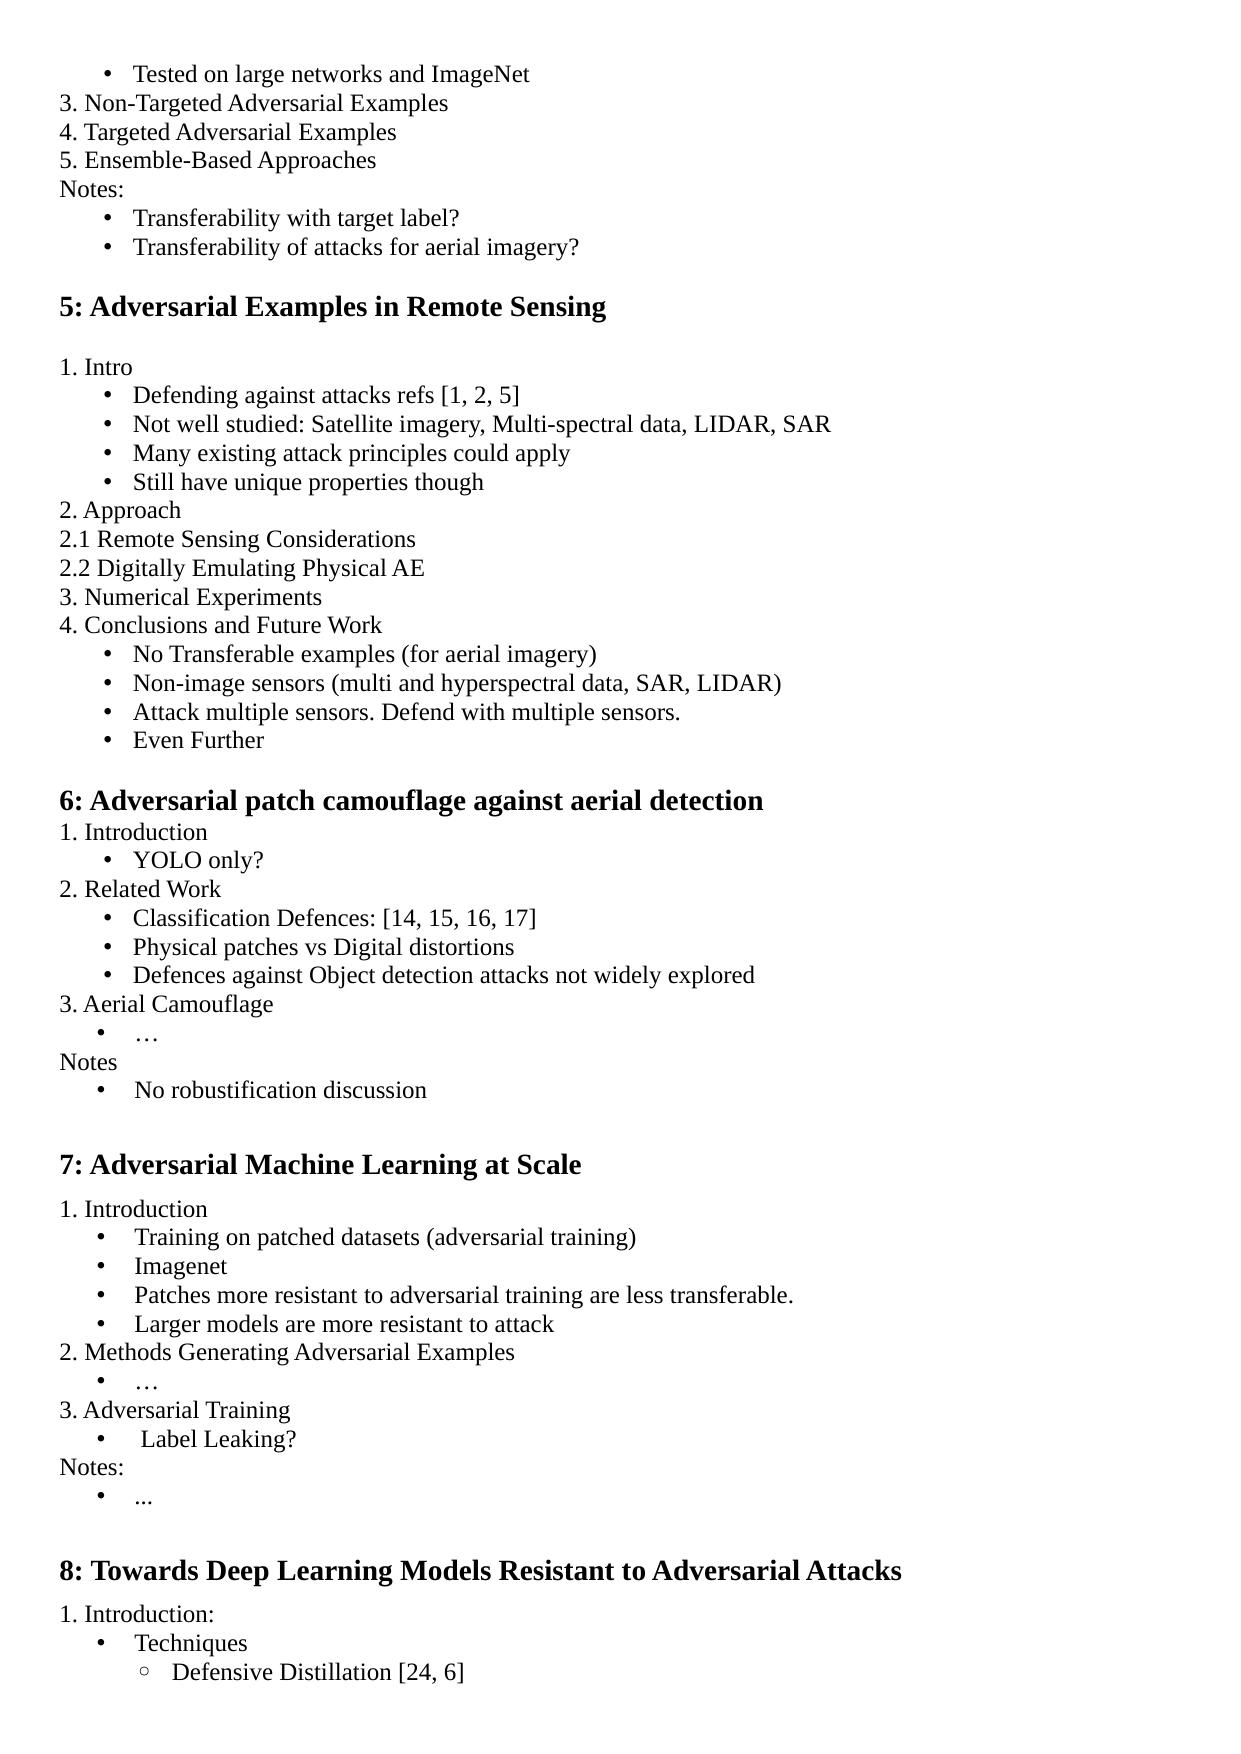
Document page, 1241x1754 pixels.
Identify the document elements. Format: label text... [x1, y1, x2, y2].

text 4. Targeted Adversarial Examples [59, 117, 1181, 145]
text 1. Intro [59, 352, 1181, 380]
text 2.1 Remote Sensing Considerations [59, 524, 1181, 553]
list Transferability of attacks for aerial imagery? [103, 232, 1181, 260]
list Not well studied: Satellite imagery, Multi-spectral data, LIDAR, SAR [103, 409, 1181, 438]
subtitle 5: Adversarial Examples in Remote Sensing [59, 289, 1181, 323]
list … [97, 1366, 1181, 1395]
list Many existing attack principles could apply [103, 438, 1181, 467]
list YOLO only? [103, 845, 1181, 874]
text 1. Introduction [59, 1194, 1181, 1222]
text 4. Conclusions and Future Work [59, 610, 1181, 639]
list Techniques [97, 1628, 1181, 1657]
list Physical patches vs Digital distortions [103, 932, 1181, 960]
subtitle 6: Adversarial patch camouflage against aerial detection [59, 783, 1181, 817]
text 2.2 Digitally Emulating Physical AE [59, 553, 1181, 582]
text Notes [59, 1047, 1181, 1075]
list Even Further [103, 725, 1181, 754]
subtitle 7: Adversarial Machine Learning at Scale [59, 1147, 1181, 1181]
list Imagenet [97, 1251, 1181, 1280]
list … [97, 1018, 1181, 1047]
list Classification Defences: [14, 15, 16, 17] [103, 903, 1181, 932]
text 2. Approach [59, 495, 1181, 524]
text Notes: [59, 174, 1181, 203]
list Training on patched datasets (adversarial training) [97, 1222, 1181, 1251]
list Defensive Distillation [24, 6] [134, 1657, 1181, 1686]
list Attack multiple sensors. Defend with multiple sensors. [103, 697, 1181, 725]
list Transferability with target label? [103, 203, 1181, 232]
subtitle 8: Towards Deep Learning Models Resistant to Adversarial Attacks [59, 1553, 1181, 1587]
text 2. Methods Generating Adversarial Examples [59, 1337, 1181, 1366]
list ... [97, 1481, 1181, 1539]
list Patches more resistant to adversarial training are less transferable. [97, 1280, 1181, 1309]
list Still have unique properties though [103, 467, 1181, 495]
list Defending against attacks refs [1, 2, 5] [103, 380, 1181, 409]
text 1. Introduction: [59, 1599, 1181, 1628]
list No robustification discussion [97, 1075, 1181, 1104]
text 2. Related Work [59, 874, 1181, 903]
list Label Leaking? [97, 1424, 1181, 1452]
text Notes: [59, 1452, 1181, 1481]
text 3. Adversarial Training [59, 1395, 1181, 1424]
text 3. Numerical Experiments [59, 582, 1181, 610]
list Defences against Object detection attacks not widely explored [103, 960, 1181, 989]
list Larger models are more resistant to attack [97, 1309, 1181, 1337]
list Non-image sensors (multi and hyperspectral data, SAR, LIDAR) [103, 668, 1181, 697]
list No Transferable examples (for aerial imagery) [103, 639, 1181, 668]
text 5. Ensemble-Based Approaches [59, 145, 1181, 174]
text 3. Non-Targeted Adversarial Examples [59, 88, 1181, 117]
list Tested on large networks and ImageNet [103, 59, 1181, 88]
text 1. Introduction [59, 817, 1181, 845]
text 3. Aerial Camouflage [59, 989, 1181, 1018]
